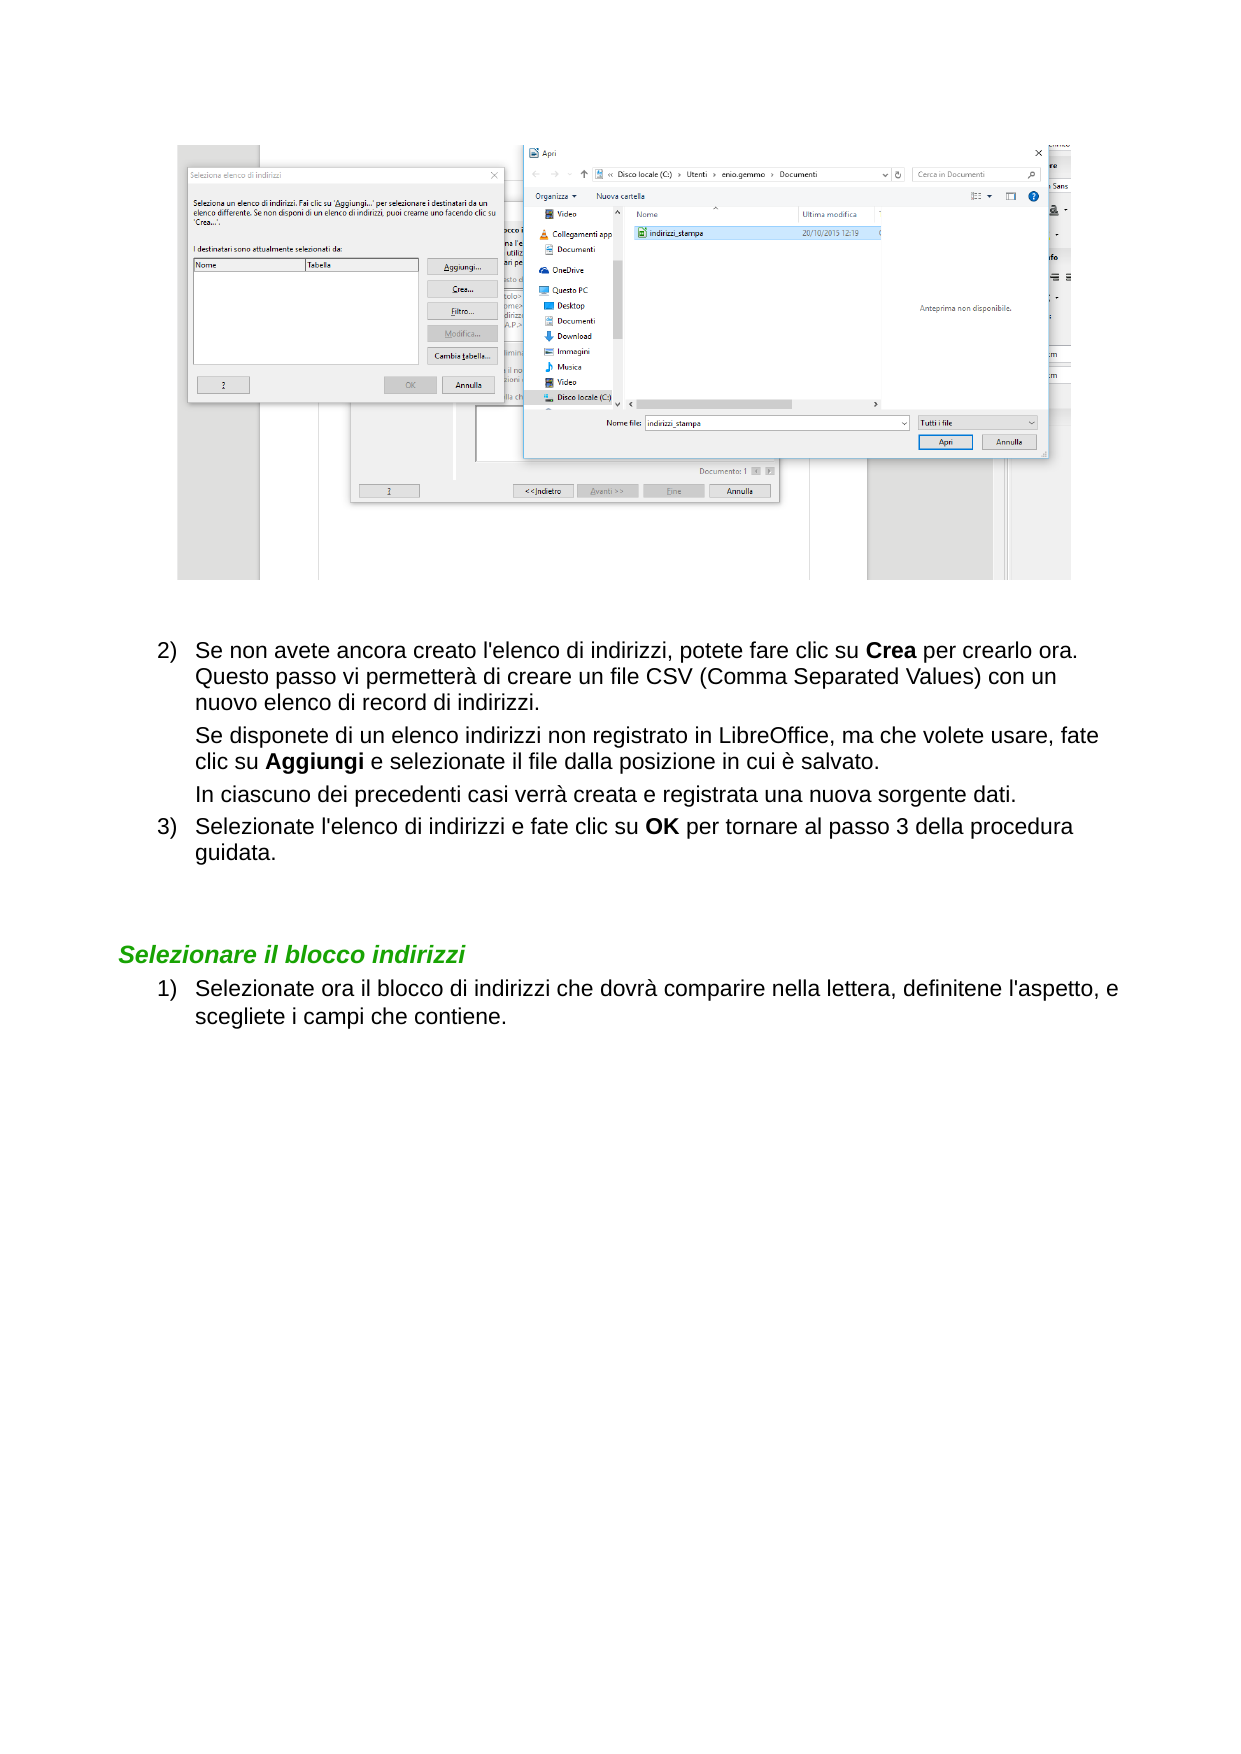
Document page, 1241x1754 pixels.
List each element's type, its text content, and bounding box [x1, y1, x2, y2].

subtitle Selezionare il blocco indirizzi [118, 940, 1122, 969]
list Selezionate l'elenco di indirizzi e fate clic su OK per tornare al passo 3 della procedura guidata. [177, 813, 1122, 866]
list Selezionate ora il blocco di indirizzi che dovrà comparire nella lettera, definitene l'aspetto, e scegliete i campi che contiene. [177, 975, 1122, 1030]
list In ciascuno dei precedenti casi verrà creata e registrata una nuova sorgente dati. [177, 781, 1122, 807]
list Se non avete ancora creato l'elenco di indirizzi, potete fare clic su Crea per crearlo ora. Questo passo vi permetterà di creare un file CSV (Comma Separated Values) con un nuovo elenco di record di indirizzi. [177, 637, 1122, 716]
list Se disponete di un elenco indirizzi non registrato in LibreOffice, ma che volete usare, fate clic su Aggiungi e selezionate il file dalla posizione in cui è salvato. [177, 722, 1122, 774]
picture [177, 145, 1071, 580]
